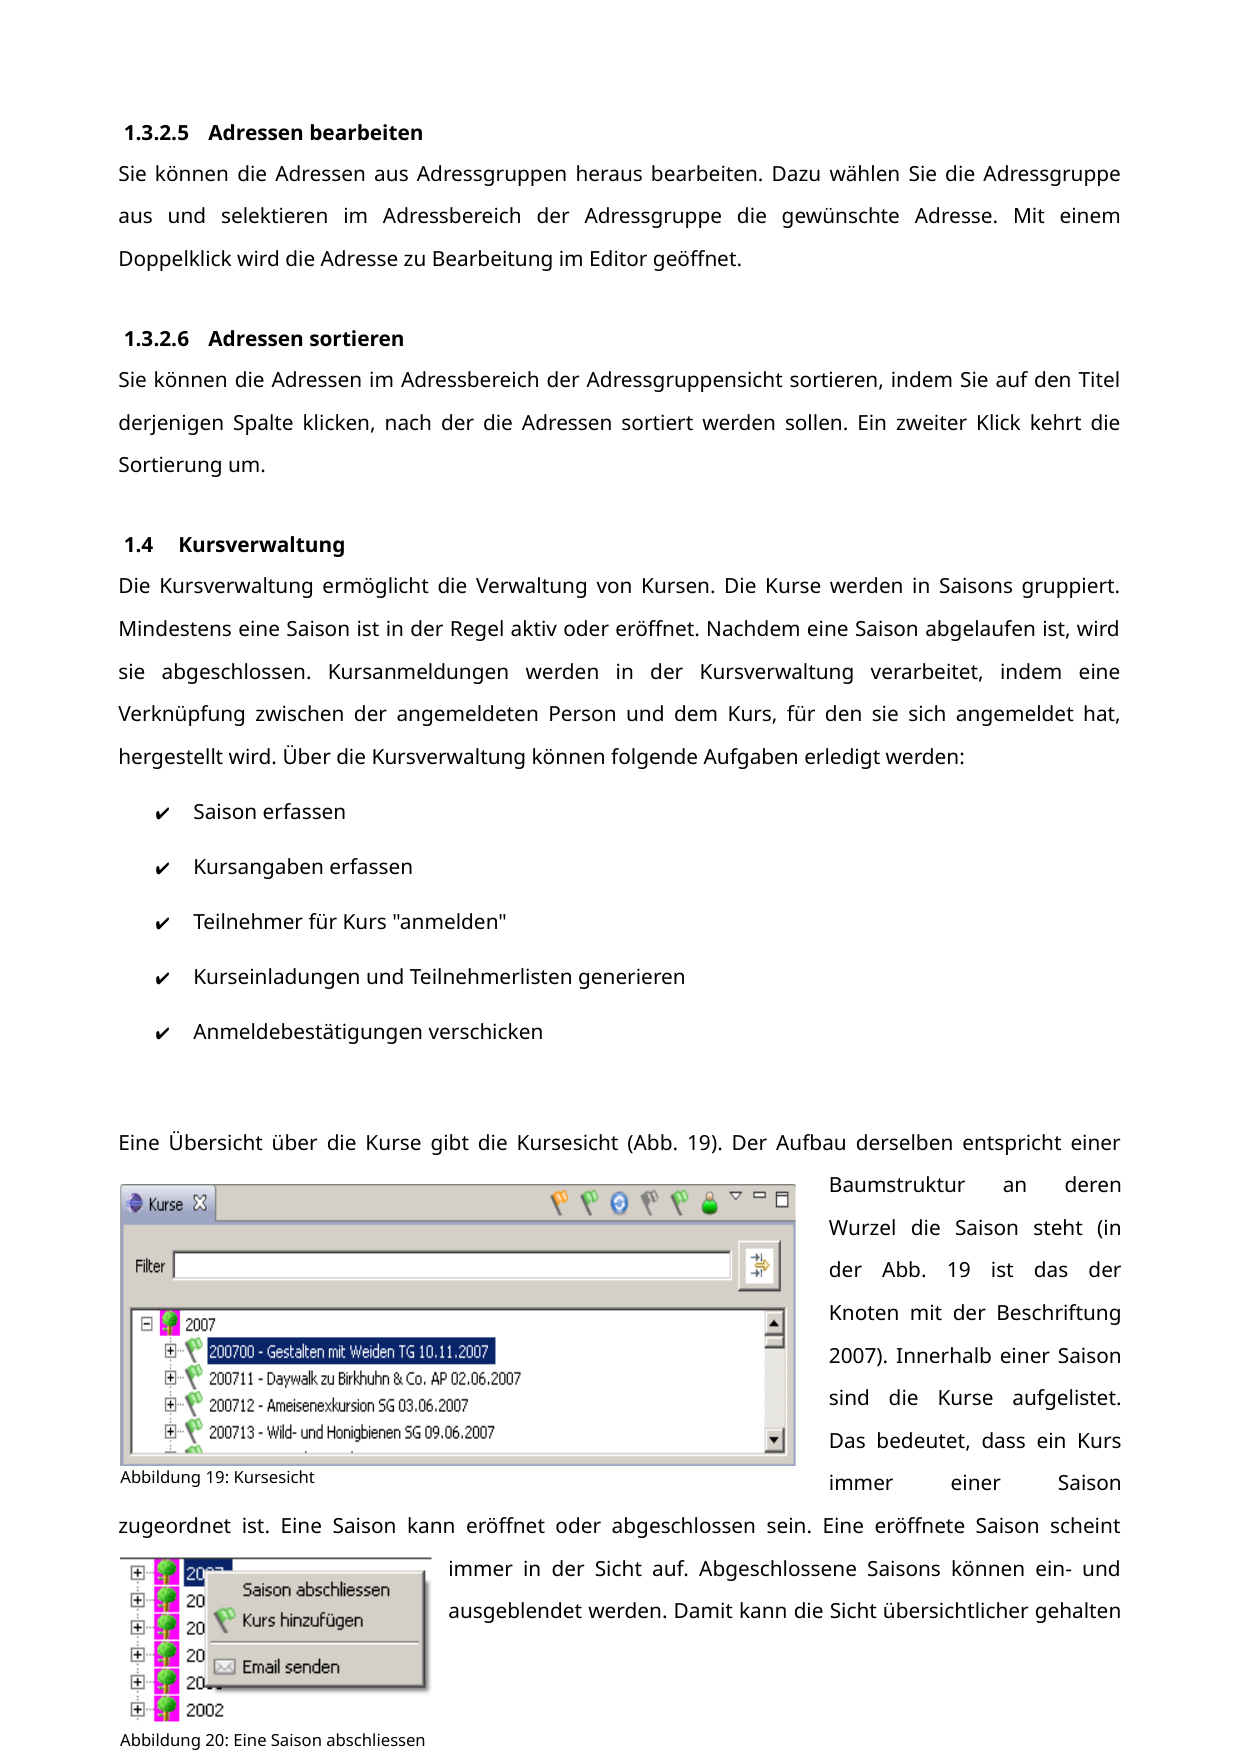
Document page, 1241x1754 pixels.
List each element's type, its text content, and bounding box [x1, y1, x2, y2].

text Die Kursverwaltung ermöglicht die Verwaltung von Kursen. Die Kurse werden in Saisons gruppiert. Mindestens eine Saison ist in der Regel aktiv oder eröffnet. Nachdem eine Saison abgelaufen ist, wird sie abgeschlossen. Kursanmeldungen werden in der Kursverwaltung verarbeitet, indem eine Verknüpfung zwischen der angemeldeten Person und dem Kurs, für den sie sich angemeldet hat, hergestellt wird. Über die Kursverwaltung können folgende Aufgaben erledigt werden: [118, 572, 1122, 770]
text Abbildung 19: Kursesicht [120, 1184, 829, 1488]
list Kursangaben erfassen [156, 852, 1122, 881]
text Abbildung 20: Eine Saison abschliessen [120, 1729, 448, 1752]
subtitle Kursverwaltung [118, 531, 1122, 559]
list Anmeldebestätigungen verschicken [156, 1017, 1122, 1046]
text Sie können die Adressen aus Adressgruppen heraus bearbeiten. Dazu wählen Sie die Adressgruppe aus und selektieren im Adressbereich der Adressgruppe die gewünschte Adresse. Mit einem Doppelklick wird die Adresse zu Bearbeitung im Editor geöffnet. [118, 159, 1122, 273]
subtitle Adressen sortieren [118, 324, 1122, 353]
subtitle Adressen bearbeiten [118, 118, 1122, 147]
text Sie können die Adressen im Adressbereich der Adressgruppensicht sortieren, indem Sie auf den Titel derjenigen Spalte klicken, nach der die Adressen sortiert werden sollen. Ein zweiter Klick kehrt die Sortierung um. [118, 365, 1122, 479]
list Teilnehmer für Kurs "anmelden" [156, 907, 1122, 936]
text Eine Übersicht über die Kurse gibt die Kursesicht (Abb. 19). Der Aufbau derselben entspricht einer Baumstruktur an deren Wurzel die Saison steht (in der Abb. 19 ist das der Knoten mit der Beschriftung 2007). Innerhalb einer Saison sind die Kurse aufgelistet. Das bedeutet, dass ein Kurs immer einer Saison zugeordnet ist. Eine Saison kann eröffnet oder abgeschlossen sein. Eine eröffnete Saison scheint immer in der Sicht auf. Abgeschlossene Saisons können ein- und ausgeblendet werden. Damit kann die Sicht übersichtlicher gehalten [118, 1128, 1122, 1625]
list Kurseinladungen und Teilnehmerlisten generieren [156, 962, 1122, 991]
list Saison erfassen [156, 797, 1122, 826]
